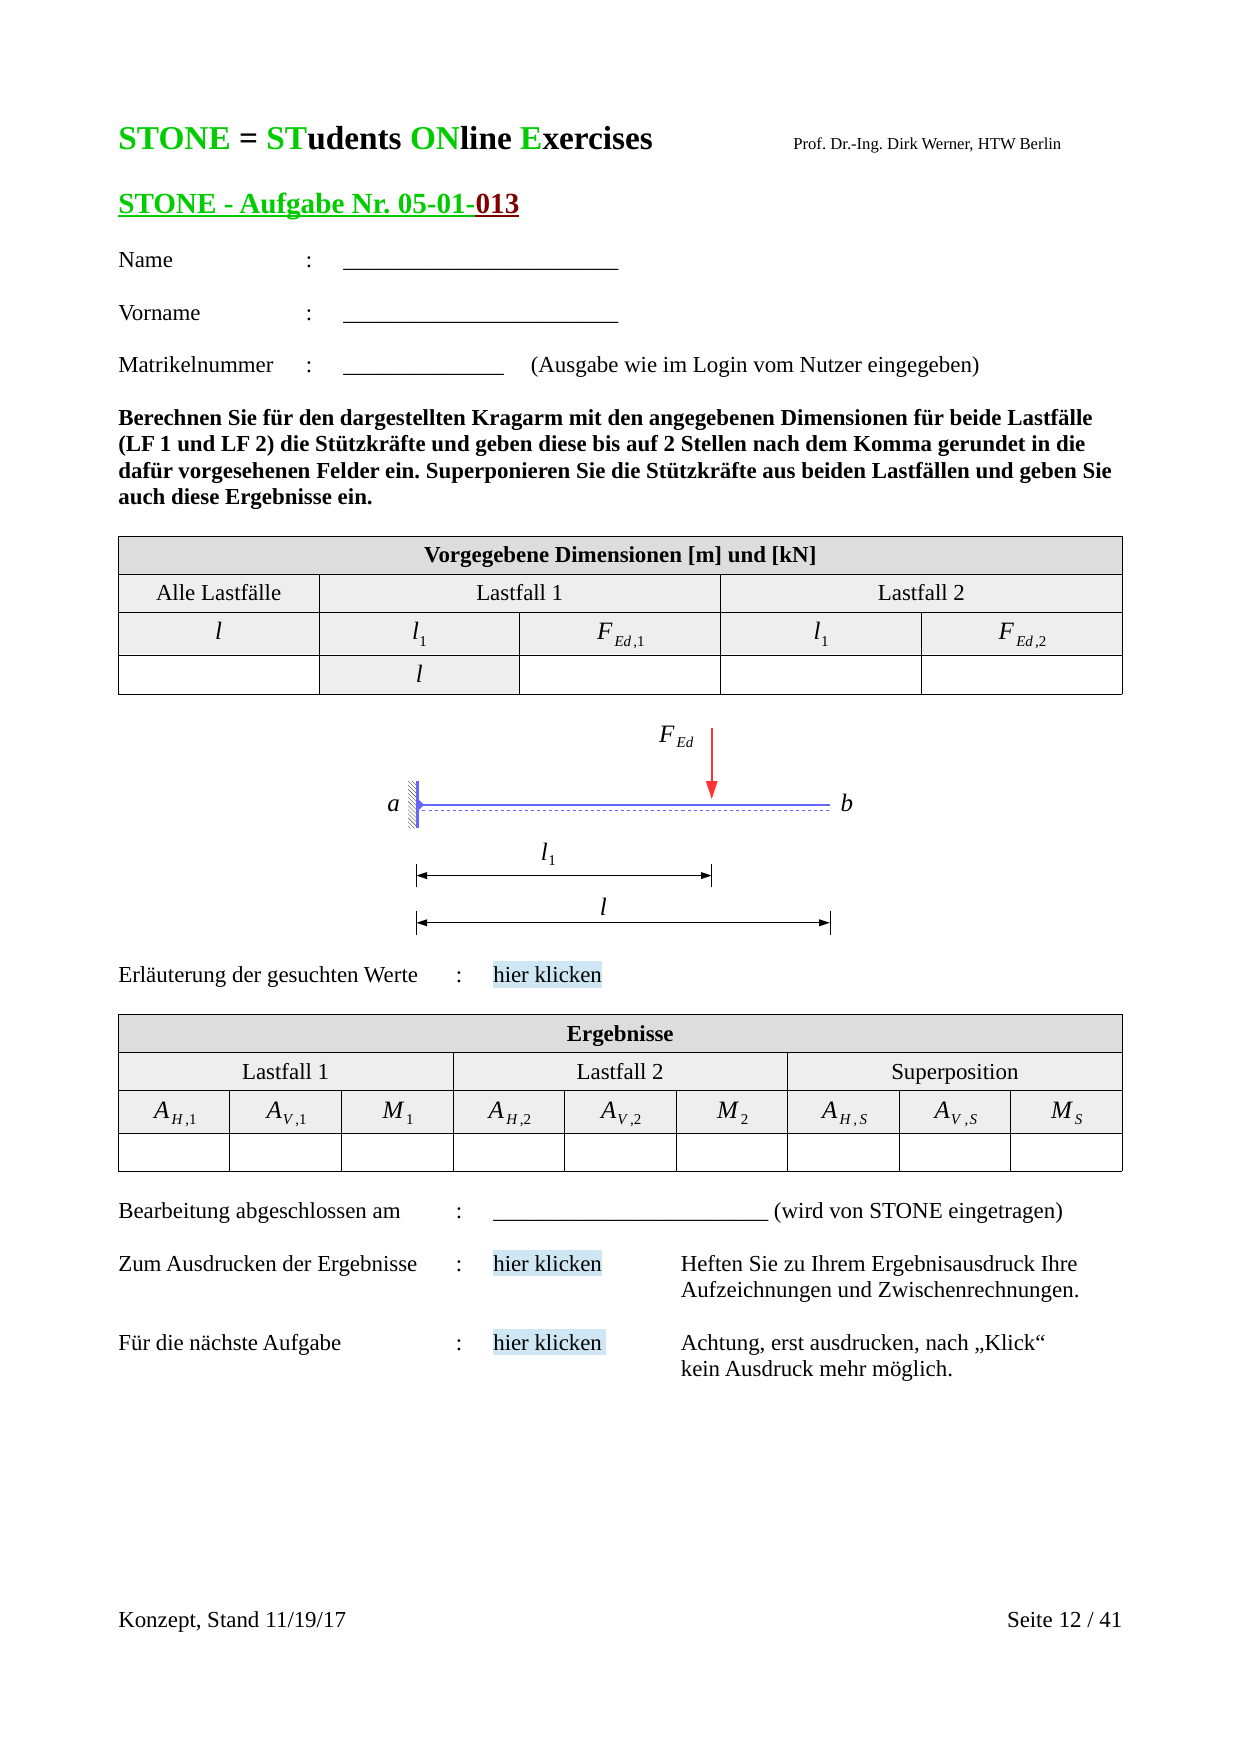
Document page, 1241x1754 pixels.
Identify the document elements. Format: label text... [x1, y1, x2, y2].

table_header Vorgegebene Dimensionen [m] und [kN] [119, 537, 1122, 574]
text Zum Ausdrucken der Ergebnisse : hier klicken Heften Sie zu Ihrem Ergebnisausdruck Ihre [118, 1250, 1122, 1276]
table_cell Lastfall 2 [721, 575, 1122, 612]
text Bearbeitung abgeschlossen am : ________________________ (wird von STONE eingetragen) [118, 1197, 1122, 1224]
text Vorname : ________________________ [118, 298, 1122, 325]
text kein Ausdruck mehr möglich. [118, 1355, 1122, 1382]
text Für die nächste Aufgabe : hier klicken Achtung, erst ausdrucken, nach „Klick“ [118, 1329, 1122, 1355]
table_cell [119, 613, 319, 654]
text Berechnen Sie für den dargestellten Kragarm mit den angegebenen Dimensionen für beide Lastfälle (LF 1 und LF 2) die Stützkräfte und geben diese bis auf 2 Stellen nach dem Komma gerundet in die dafür vorgesehenen Felder ein. Superponieren Sie die Stützkräfte aus beiden Lastfällen und geben Sie auch diese Ergebnisse ein. [118, 404, 1122, 509]
table_cell [342, 1091, 453, 1133]
table_cell [565, 1134, 676, 1171]
table_cell [721, 613, 921, 654]
table_cell [119, 1134, 229, 1171]
text Matrikelnummer : ______________ (Ausgabe wie im Login vom Nutzer eingegeben) [118, 351, 1122, 378]
table_cell Lastfall 1 [119, 1053, 453, 1090]
table_cell [677, 1091, 787, 1133]
table_cell [788, 1091, 899, 1133]
table_cell Alle Lastfälle [119, 575, 319, 612]
table_cell [119, 1091, 229, 1133]
table_cell [721, 656, 921, 694]
table_cell [230, 1091, 341, 1133]
table_header Ergebnisse [119, 1015, 1122, 1052]
table_cell [1011, 1134, 1122, 1171]
table_cell [119, 656, 319, 694]
table_cell [900, 1134, 1010, 1171]
table_cell [520, 656, 720, 694]
text Erläuterung der gesuchten Werte : hier klicken [118, 961, 1122, 988]
table_cell [342, 1134, 453, 1171]
table_cell [788, 1134, 899, 1171]
table_cell Lastfall 1 [320, 575, 720, 612]
table_cell [520, 613, 720, 654]
text STONE - Aufgabe Nr. 05-01-013 [118, 186, 1122, 219]
table_cell [454, 1134, 564, 1171]
table_cell [320, 656, 519, 694]
table_cell [454, 1091, 564, 1133]
table_cell [1011, 1091, 1122, 1133]
table_cell [677, 1134, 787, 1171]
table_cell [922, 656, 1122, 694]
table_cell Lastfall 2 [454, 1053, 787, 1090]
text Name : ________________________ [118, 246, 1122, 272]
table_cell [320, 613, 519, 654]
table_cell [565, 1091, 676, 1133]
table_cell [230, 1134, 341, 1171]
table_cell [922, 613, 1122, 654]
text Aufzeichnungen und Zwischenrechnungen. [118, 1276, 1122, 1303]
table_cell Superposition [788, 1053, 1122, 1090]
table_cell [900, 1091, 1010, 1133]
